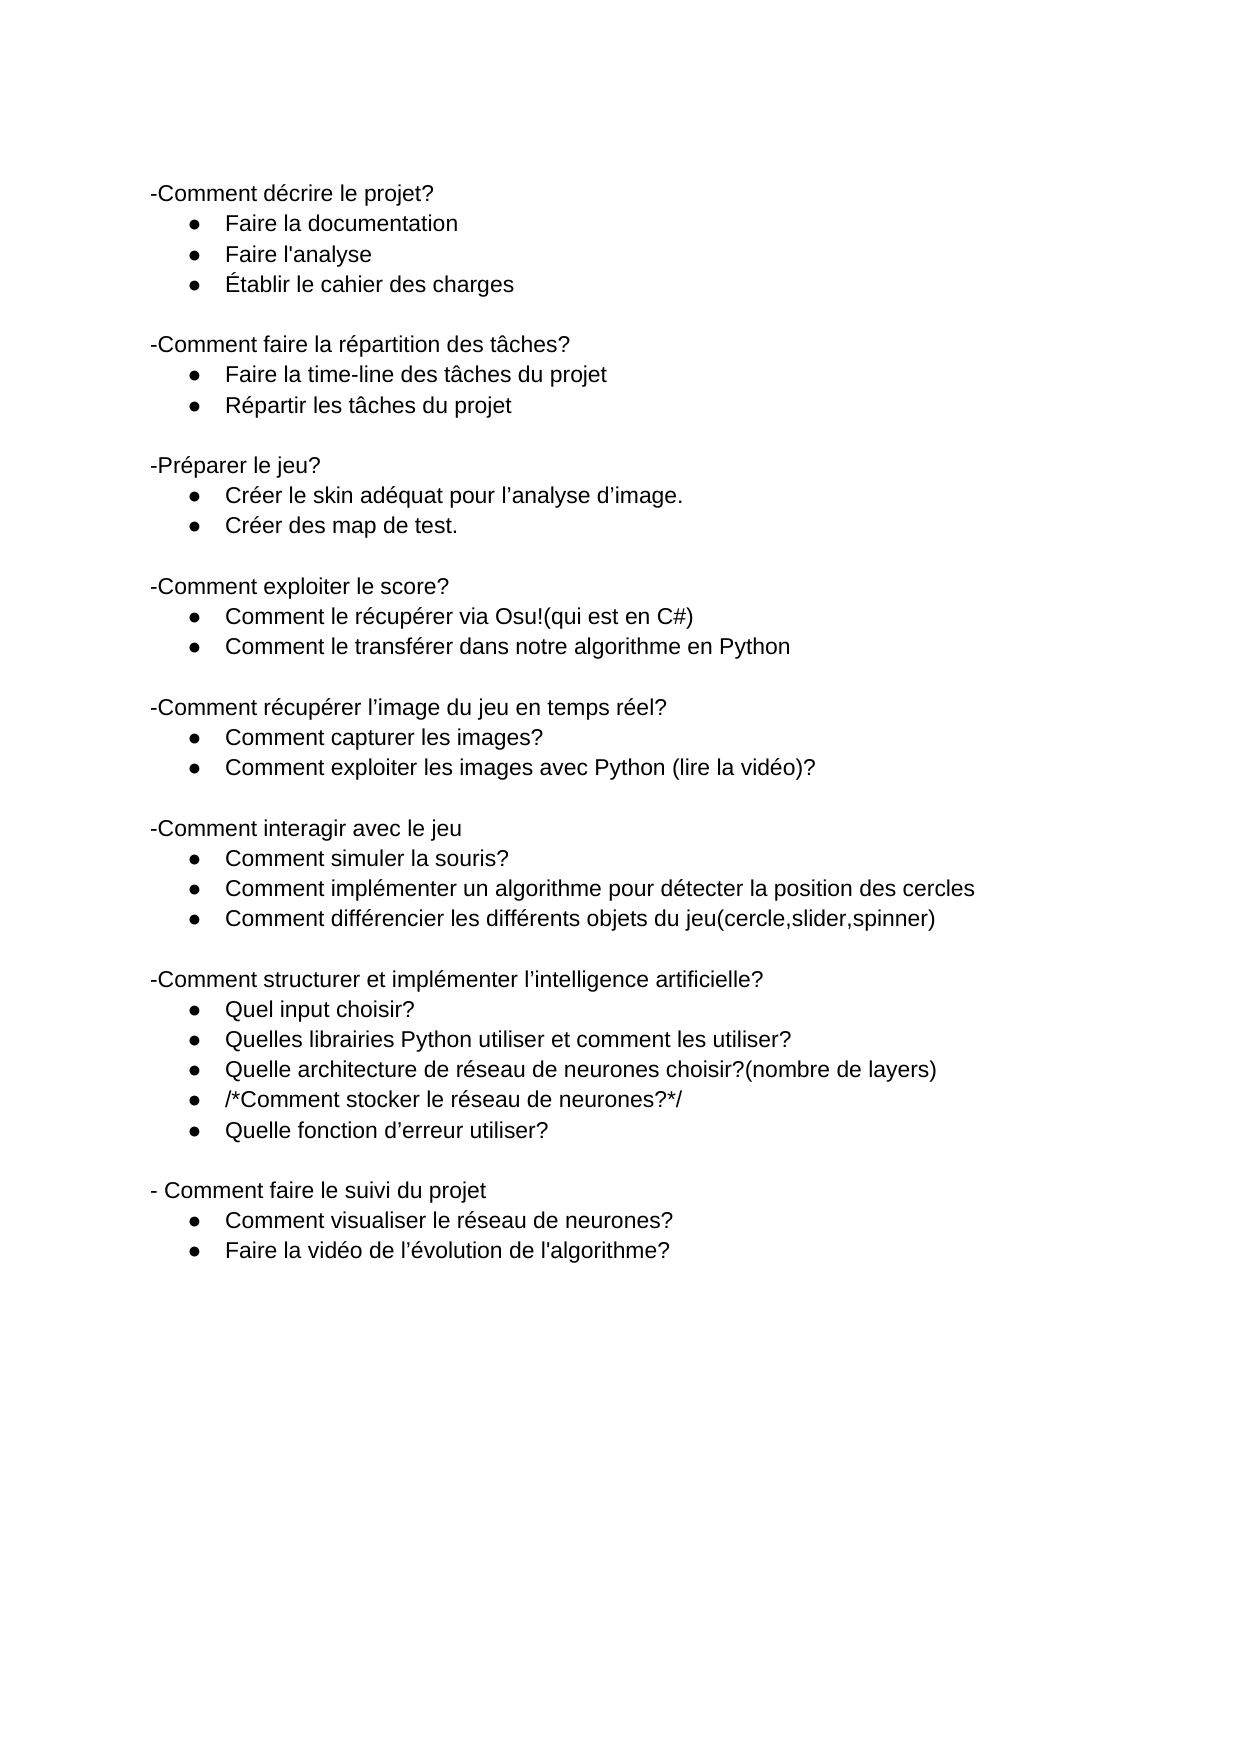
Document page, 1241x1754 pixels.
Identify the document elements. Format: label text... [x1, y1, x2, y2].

list Faire l'analyse [187, 241, 1090, 267]
list Comment différencier les différents objets du jeu(cercle,slider,spinner) [187, 905, 1090, 932]
list Faire la vidéo de l’évolution de l'algorithme? [187, 1237, 1090, 1264]
text -Préparer le jeu? [150, 452, 1090, 478]
list Comment simuler la souris? [187, 845, 1090, 871]
list Quelle architecture de réseau de neurones choisir?(nombre de layers) [187, 1056, 1090, 1083]
list Créer des map de test. [187, 512, 1090, 539]
text -Comment faire la répartition des tâches? [150, 331, 1090, 358]
text -Comment interagir avec le jeu [150, 814, 1090, 841]
list /*Comment stocker le réseau de neurones?*/ [187, 1086, 1090, 1113]
list Faire la documentation [187, 210, 1090, 237]
list Quelle fonction d’erreur utiliser? [187, 1117, 1090, 1143]
list Établir le cahier des charges [187, 271, 1090, 297]
list Quelles librairies Python utiliser et comment les utiliser? [187, 1026, 1090, 1052]
list Comment implémenter un algorithme pour détecter la position des cercles [187, 875, 1090, 901]
list Comment le transférer dans notre algorithme en Python [187, 633, 1090, 660]
list Comment visualiser le réseau de neurones? [187, 1207, 1090, 1234]
text -Comment récupérer l’image du jeu en temps réel? [150, 694, 1090, 720]
text -Comment décrire le projet? [150, 180, 1090, 207]
list Comment exploiter les images avec Python (lire la vidéo)? [187, 754, 1090, 781]
list Comment le récupérer via Osu!(qui est en C#) [187, 603, 1090, 629]
list Répartir les tâches du projet [187, 392, 1090, 418]
list Faire la time-line des tâches du projet [187, 361, 1090, 388]
list Créer le skin adéquat pour l’analyse d’image. [187, 482, 1090, 509]
text - Comment faire le suivi du projet [150, 1177, 1090, 1203]
text -Comment structurer et implémenter l’intelligence artificielle? [150, 966, 1090, 992]
list Comment capturer les images? [187, 724, 1090, 750]
text -Comment exploiter le score? [150, 573, 1090, 599]
list Quel input choisir? [187, 996, 1090, 1022]
